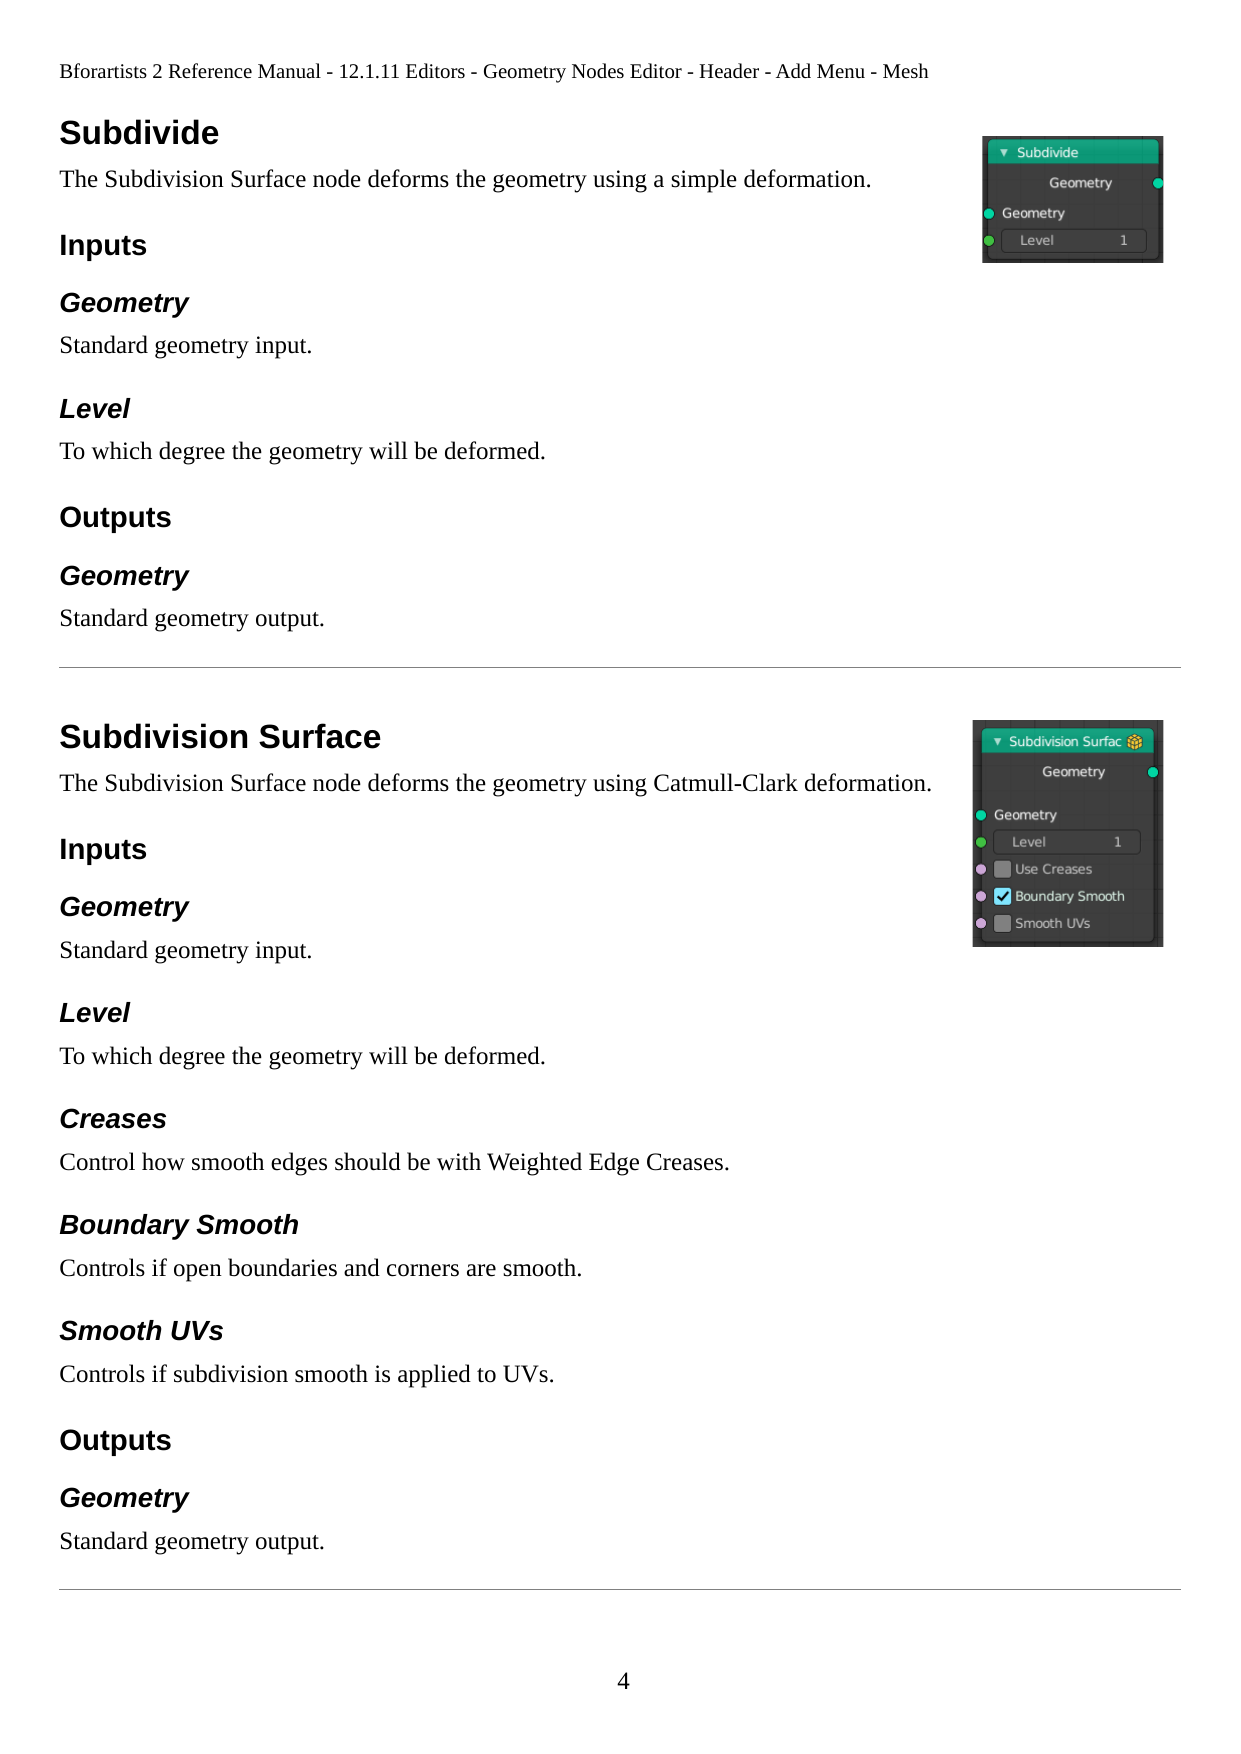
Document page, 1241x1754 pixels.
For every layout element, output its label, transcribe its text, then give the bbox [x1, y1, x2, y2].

text Controls if subdivision smooth is applied to UVs. [59, 1359, 1181, 1388]
text Standard geometry input. [59, 935, 1181, 964]
subtitle [1164, 832, 1181, 866]
subtitle Geometry [59, 559, 1181, 591]
text Standard geometry output. [59, 1526, 1181, 1554]
text To which degree the geometry will be deformed. [59, 1041, 1181, 1070]
subtitle Level [59, 997, 1181, 1029]
text Controls if open boundaries and corners are smooth. [59, 1253, 1181, 1282]
text Standard geometry output. [59, 603, 1181, 632]
subtitle Smooth UVs [59, 1314, 1181, 1346]
subtitle Geometry [59, 891, 972, 923]
text The Subdivision Surface node deforms the geometry using a simple deformation. [59, 164, 982, 192]
subtitle Subdivide [59, 113, 1181, 151]
picture [972, 720, 1164, 947]
subtitle Geometry [59, 286, 1181, 318]
text The Subdivision Surface node deforms the geometry using Catmull-Clark deformation. [59, 768, 972, 797]
subtitle Inputs [59, 832, 972, 866]
subtitle Outputs [59, 500, 1181, 534]
picture [982, 136, 1164, 263]
subtitle Geometry [59, 1481, 1181, 1513]
subtitle Level [59, 392, 1181, 424]
subtitle [1164, 891, 1181, 923]
subtitle Inputs [59, 227, 982, 261]
text To which degree the geometry will be deformed. [59, 436, 1181, 465]
subtitle [1164, 227, 1181, 261]
subtitle Outputs [59, 1423, 1181, 1456]
subtitle Creases [59, 1103, 1181, 1134]
text Standard geometry input. [59, 331, 1181, 359]
text Control how smooth edges should be with Weighted Edge Creases. [59, 1147, 1181, 1176]
subtitle Subdivision Surface [59, 717, 1181, 756]
subtitle Boundary Smooth [59, 1209, 1181, 1241]
